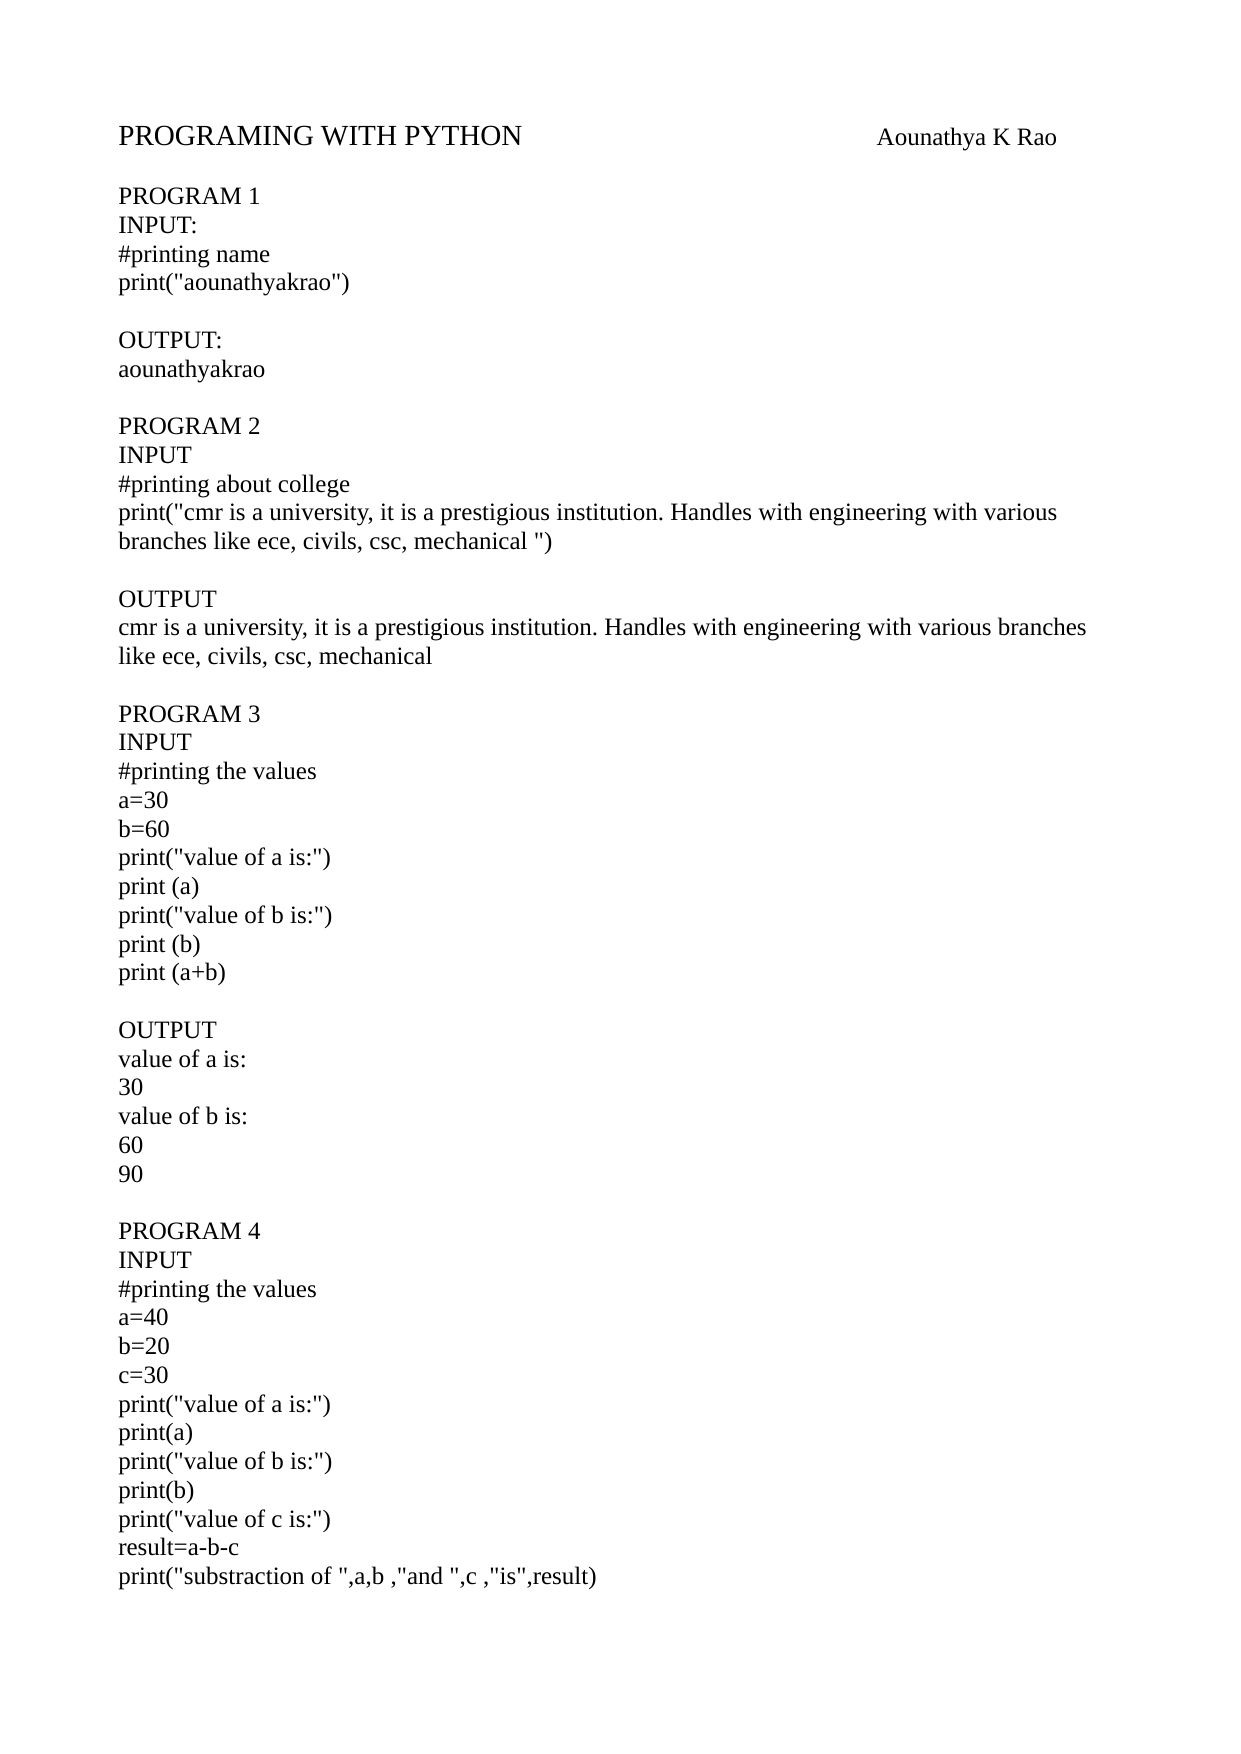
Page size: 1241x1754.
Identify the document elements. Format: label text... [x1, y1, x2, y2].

text print("value of a is:") [118, 1389, 1122, 1417]
text print("cmr is a university, it is a prestigious institution. Handles with engineering with various branches like ece, civils, csc, mechanical ") [118, 497, 1122, 555]
text INPUT [118, 440, 1122, 469]
text print (a+b) [118, 957, 1122, 986]
text OUTPUT: [118, 325, 1122, 354]
text print("aounathyakrao") [118, 267, 1122, 296]
text PROGRAM 1 [118, 181, 1122, 210]
text b=20 [118, 1331, 1122, 1360]
text PROGRAM 4 [118, 1216, 1122, 1245]
text 90 [118, 1159, 1122, 1187]
text PROGRAM 3 [118, 699, 1122, 727]
text print("substraction of ",a,b ,"and ",c ,"is",result) [118, 1561, 1122, 1590]
text INPUT [118, 1245, 1122, 1274]
text #printing the values [118, 1274, 1122, 1302]
text 60 [118, 1130, 1122, 1159]
text 30 [118, 1072, 1122, 1101]
text print (b) [118, 929, 1122, 957]
text print (a) [118, 871, 1122, 900]
text INPUT: [118, 210, 1122, 239]
text c=30 [118, 1360, 1122, 1389]
text a=30 [118, 785, 1122, 814]
text print(a) [118, 1417, 1122, 1446]
text OUTPUT [118, 584, 1122, 612]
text aounathyakrao [118, 354, 1122, 382]
text value of b is: [118, 1101, 1122, 1130]
text OUTPUT [118, 1015, 1122, 1044]
text a=40 [118, 1302, 1122, 1331]
text cmr is a university, it is a prestigious institution. Handles with engineering with various branches like ece, civils, csc, mechanical [118, 612, 1122, 670]
text print("value of c is:") [118, 1504, 1122, 1532]
text #printing the values [118, 756, 1122, 785]
text PROGRAM 2 [118, 411, 1122, 440]
text print("value of a is:") [118, 842, 1122, 871]
text result=a-b-c [118, 1532, 1122, 1561]
text print(b) [118, 1475, 1122, 1504]
text #printing name [118, 239, 1122, 267]
text b=60 [118, 814, 1122, 842]
text INPUT [118, 727, 1122, 756]
text value of a is: [118, 1044, 1122, 1072]
text print("value of b is:") [118, 1446, 1122, 1475]
text #printing about college [118, 469, 1122, 497]
text print("value of b is:") [118, 900, 1122, 929]
